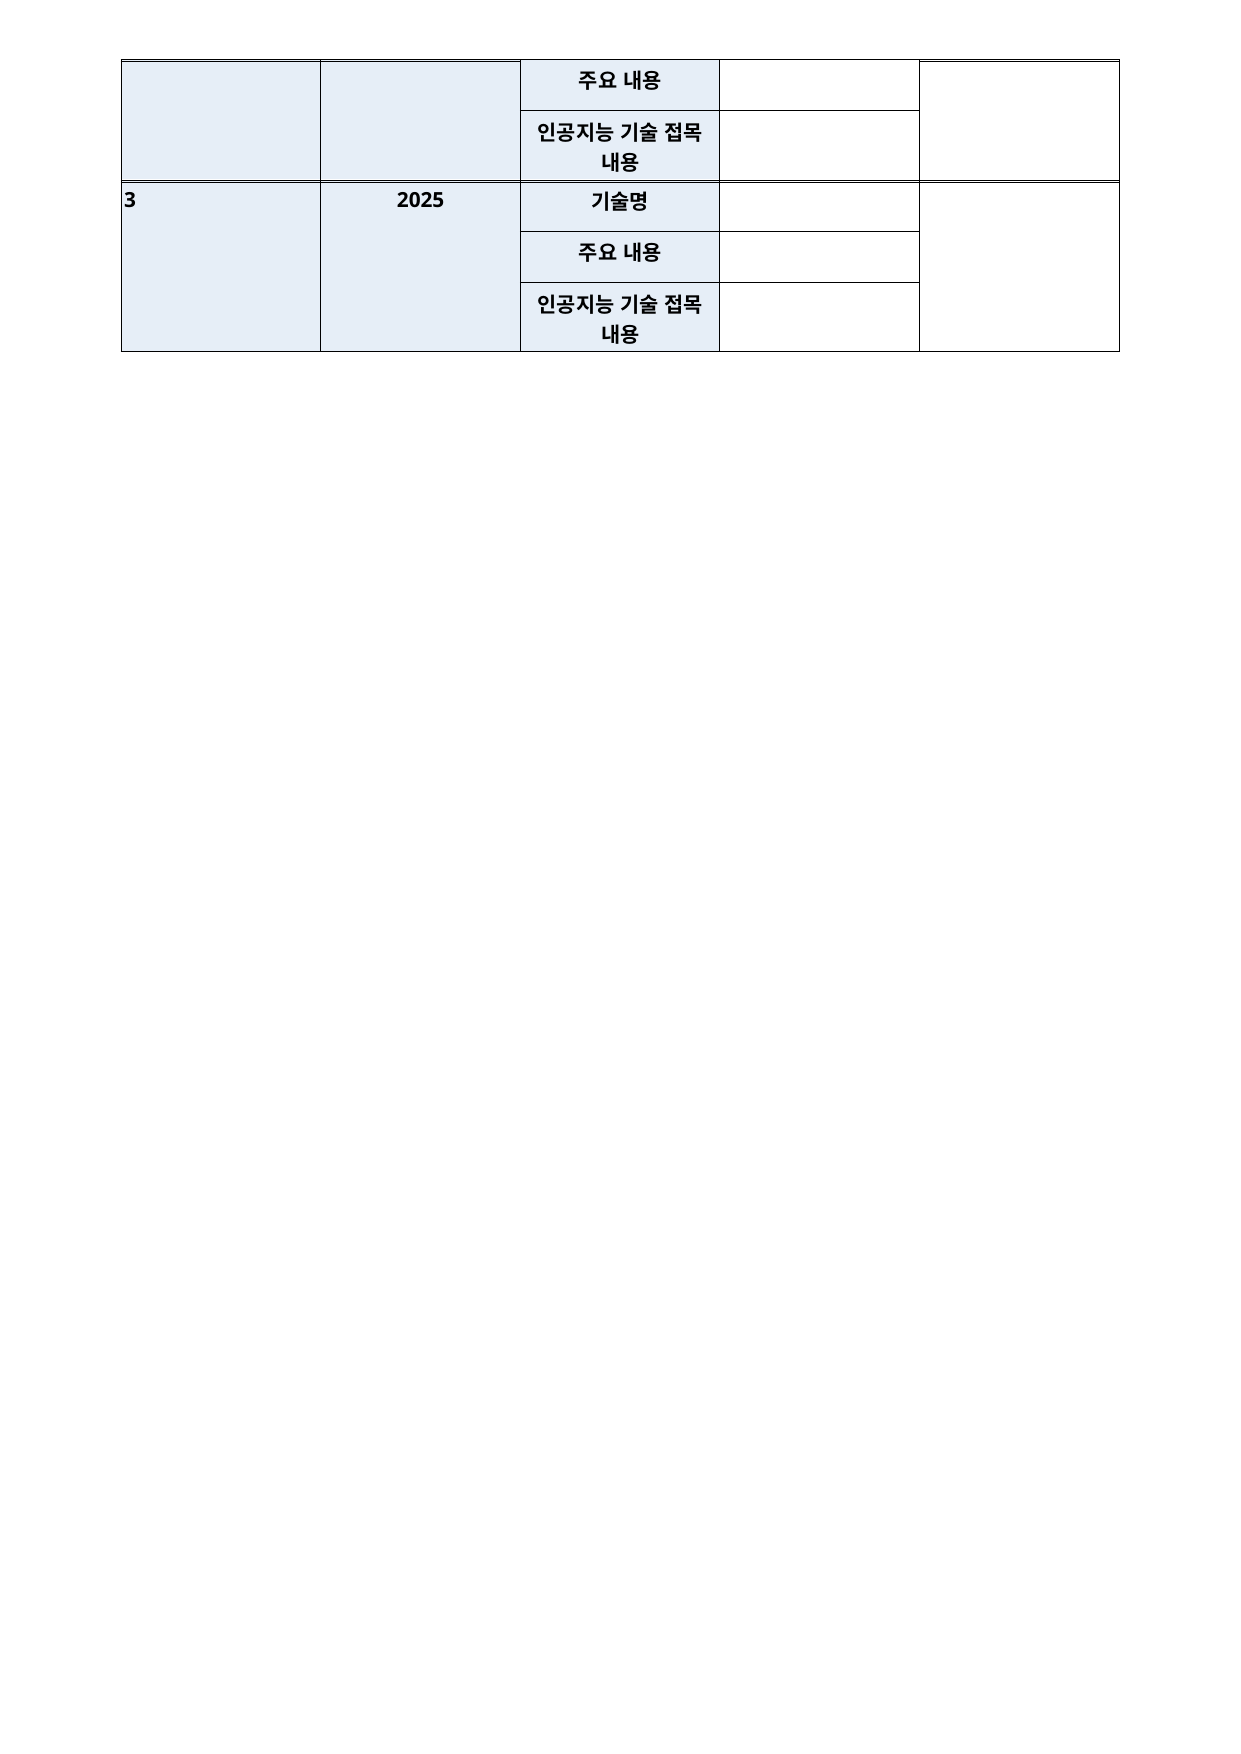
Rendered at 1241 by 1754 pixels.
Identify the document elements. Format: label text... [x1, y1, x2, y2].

table_cell [720, 232, 919, 282]
table_cell [122, 62, 320, 179]
table_cell 인공지능 기술 접목 내용 [521, 283, 719, 351]
table_cell 3 [122, 183, 320, 351]
table_cell [720, 283, 919, 351]
table_cell [720, 183, 919, 231]
table_cell 기술명 [521, 183, 719, 231]
table_cell 인공지능 기술 접목 내용 [521, 111, 719, 179]
table_cell 2025 [321, 183, 520, 351]
table_cell [920, 183, 1119, 351]
table_cell [720, 60, 919, 110]
table_cell [321, 62, 520, 179]
table_cell 주요 내용 [521, 60, 719, 110]
table_cell [720, 111, 919, 179]
table_cell [920, 62, 1119, 179]
table_cell 주요 내용 [521, 232, 719, 282]
